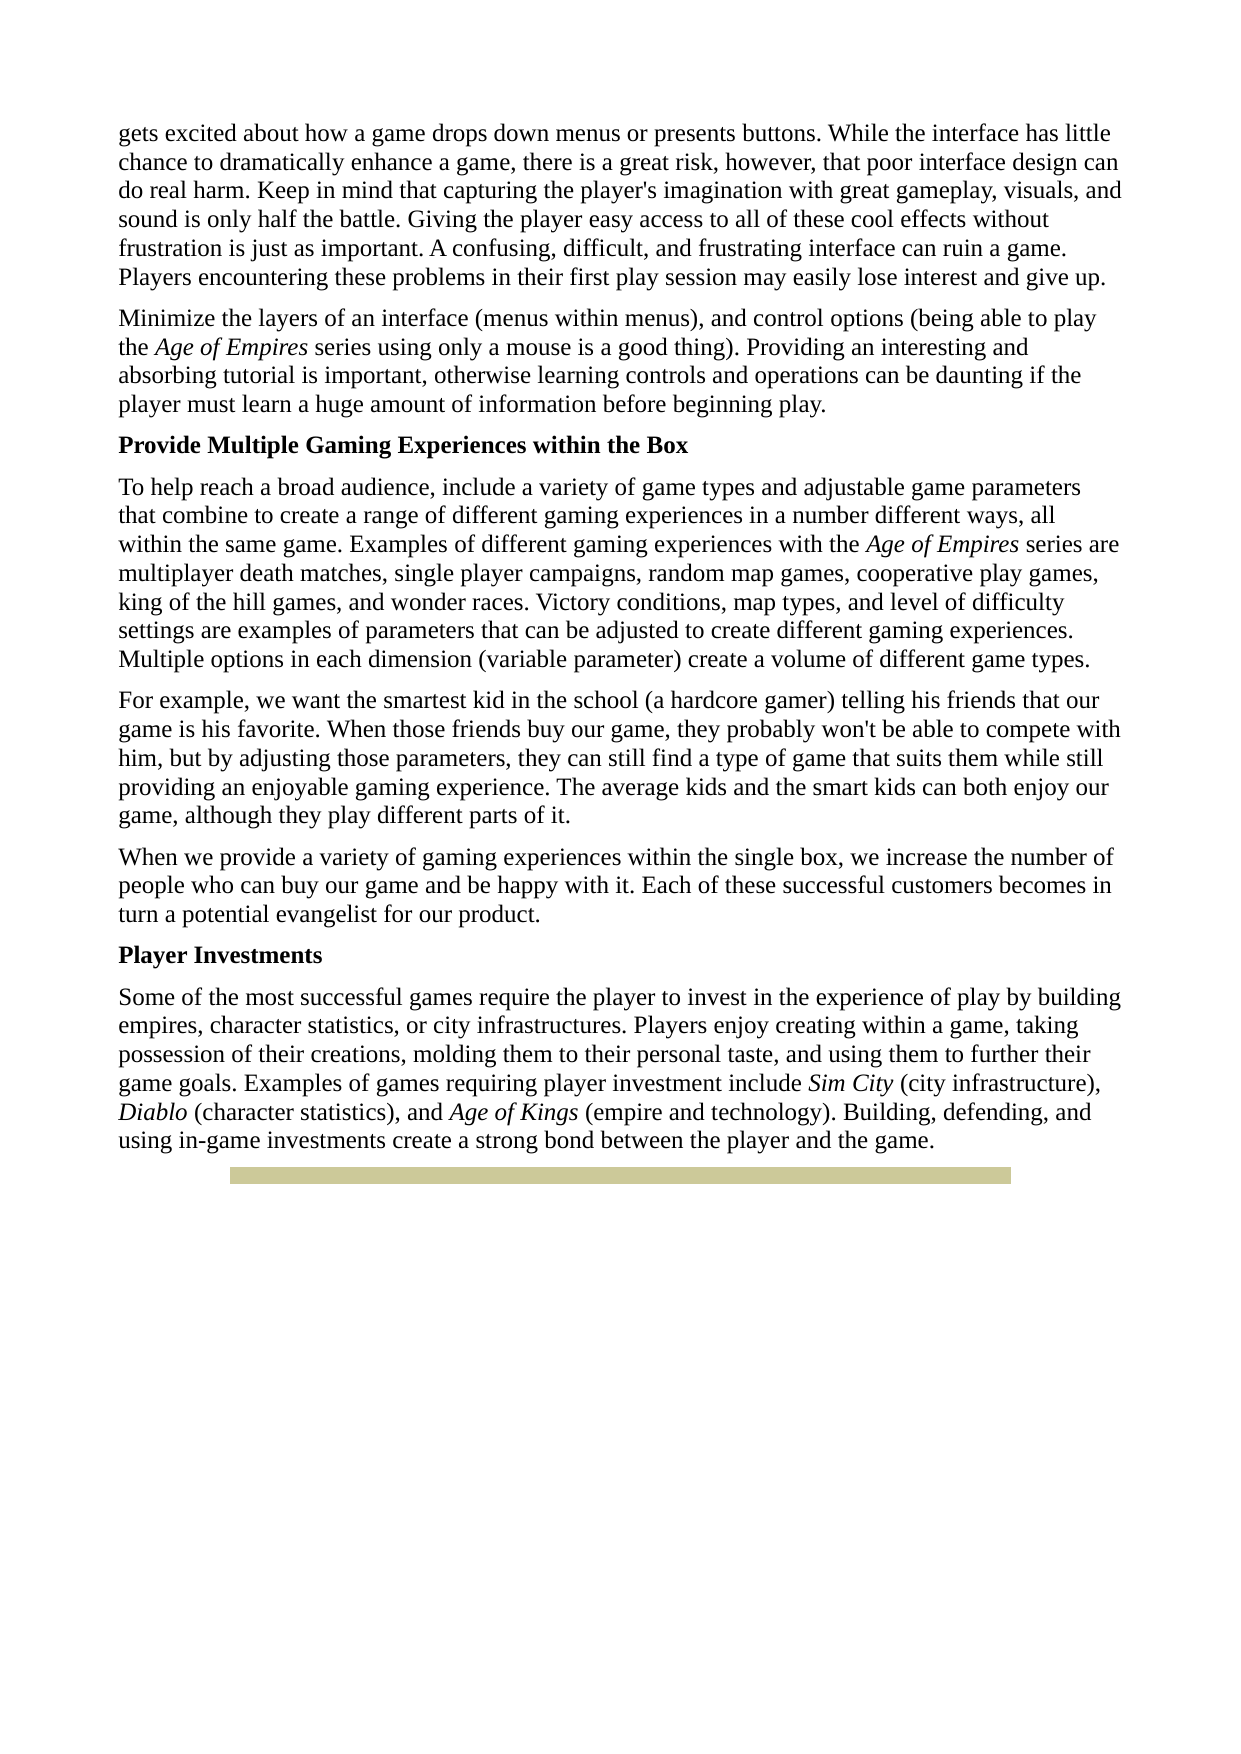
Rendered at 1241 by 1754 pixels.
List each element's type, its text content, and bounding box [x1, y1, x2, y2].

table_header [230, 1167, 245, 1184]
table_header [995, 1167, 1011, 1184]
text gets excited about how a game drops down menus or presents buttons. While the interface has little chance to dramatically enhance a game, there is a great risk, however, that poor interface design can do real harm. Keep in mind that capturing the player's imagination with great gameplay, visuals, and sound is only half the battle. Giving the player easy access to all of these cool effects without frustration is just as important. A confusing, difficult, and frustrating interface can ruin a game. Players encountering these problems in their first play session may easily lose interest and give up. [118, 118, 1122, 291]
text When we provide a variety of gaming experiences within the single box, we increase the number of people who can buy our game and be happy with it. Each of these successful customers becomes in turn a potential evangelist for our product. [118, 842, 1122, 928]
text Minimize the layers of an interface (menus within menus), and control options (being able to play the Age of Empires series using only a mouse is a good thing). Providing an interesting and absorbing tutorial is important, otherwise learning controls and operations can be daunting if the player must learn a huge amount of information before beginning play. [118, 303, 1122, 418]
text Provide Multiple Gaming Experiences within the Box [118, 431, 1122, 459]
text Some of the most successful games require the player to invest in the experience of play by building empires, character statistics, or city infrastructures. Players enjoy creating within a game, taking possession of their creations, molding them to their personal taste, and using them to further their game goals. Examples of games requiring player investment include Sim City (city infrastructure), Diablo (character statistics), and Age of Kings (empire and technology). Building, defending, and using in-game investments create a strong bond between the player and the game. [118, 982, 1122, 1154]
text For example, we want the smartest kid in the school (a hardcore gamer) telling his friends that our game is his favorite. When those friends buy our game, they probably won't be able to compete with him, but by adjusting those parameters, they can still find a type of game that suits them while still providing an enjoyable gaming experience. The average kids and the smart kids can both enjoy our game, although they play different parts of it. [118, 686, 1122, 829]
text To help reach a broad audience, include a variety of game types and adjustable game parameters that combine to create a range of different gaming experiences in a number different ways, all within the same game. Examples of different gaming experiences with the Age of Empires series are multiplayer death matches, single player campaigns, random map games, cooperative play games, king of the hill games, and wonder races. Victory conditions, map types, and level of difficulty settings are examples of parameters that can be adjusted to create different gaming experiences. Multiple options in each dimension (variable parameter) create a volume of different game types. [118, 472, 1122, 673]
table_header [245, 1167, 995, 1184]
text Player Investments [118, 941, 1122, 969]
